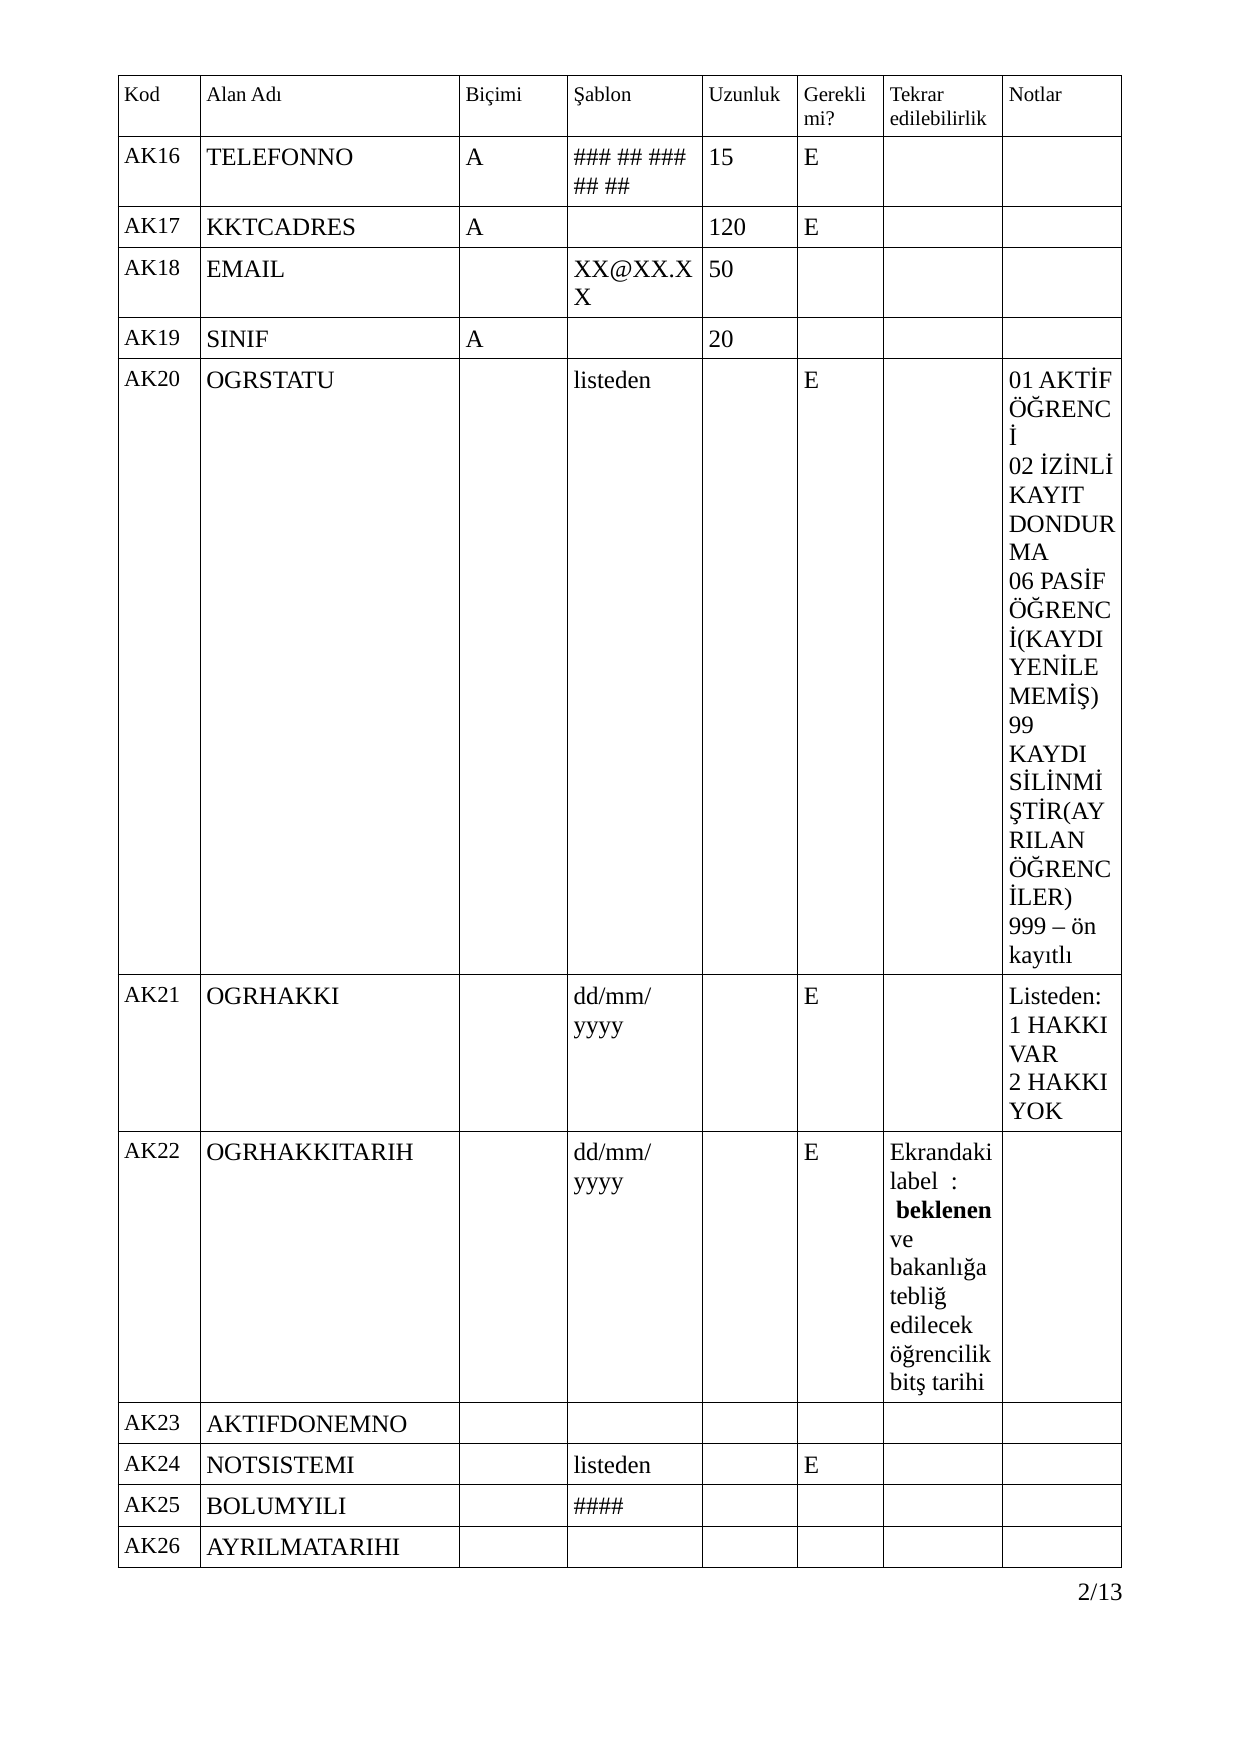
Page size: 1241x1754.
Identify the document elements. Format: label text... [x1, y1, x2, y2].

table_cell KKTCADRES [201, 207, 459, 247]
table_cell [884, 359, 1002, 974]
table_cell [460, 359, 567, 974]
table_cell [1003, 137, 1121, 206]
table_cell XX@XX.XX [568, 248, 702, 317]
table_cell [884, 207, 1002, 247]
table_cell AK18 [119, 248, 200, 317]
table_cell [798, 1527, 883, 1567]
table_header Alan Adı [201, 76, 459, 136]
table_cell A [460, 137, 567, 206]
table_cell [703, 359, 797, 974]
table_cell [1003, 1444, 1121, 1484]
table_cell [703, 1444, 797, 1484]
table_cell [460, 1485, 567, 1526]
table_cell [568, 1527, 702, 1567]
table_header Kod [119, 76, 200, 136]
table_cell [703, 1485, 797, 1526]
table_header Biçimi [460, 76, 567, 136]
table_header Şablon [568, 76, 702, 136]
table_cell E [798, 1132, 883, 1402]
table_cell OGRHAKKI [201, 975, 459, 1131]
table_cell 50 [703, 248, 797, 317]
table_cell [703, 1527, 797, 1567]
table_cell [460, 1444, 567, 1484]
table_cell [460, 248, 567, 317]
table_cell [884, 1403, 1002, 1443]
table_cell [1003, 1527, 1121, 1567]
table_cell AK20 [119, 359, 200, 974]
table_cell [460, 1527, 567, 1567]
table_cell Ekrandaki label : beklenen ve bakanlığa tebliğ edilecek öğrencilik bitş tarihi [884, 1132, 1002, 1402]
table_cell SINIF [201, 318, 459, 358]
table_cell [884, 248, 1002, 317]
table_cell EMAIL [201, 248, 459, 317]
table_cell 20 [703, 318, 797, 358]
table_cell E [798, 975, 883, 1131]
table_cell AK26 [119, 1527, 200, 1567]
table_cell AKTIFDONEMNO [201, 1403, 459, 1443]
table_cell AK17 [119, 207, 200, 247]
table_cell AK24 [119, 1444, 200, 1484]
table_cell [884, 1444, 1002, 1484]
table_cell [568, 1403, 702, 1443]
table_cell AK19 [119, 318, 200, 358]
table_cell AK21 [119, 975, 200, 1131]
table_header Uzunluk [703, 76, 797, 136]
table_cell listeden [568, 1444, 702, 1484]
table_cell E [798, 359, 883, 974]
table_cell OGRHAKKITARIH [201, 1132, 459, 1402]
table_cell [568, 318, 702, 358]
table_cell [798, 248, 883, 317]
table_cell [1003, 318, 1121, 358]
table_cell [798, 1403, 883, 1443]
table_cell [460, 1132, 567, 1402]
table_cell 01 AKTİF ÖĞRENCİ 02 İZİNLİ KAYIT DONDURMA 06 PASİF ÖĞRENCİ(KAYDI YENİLEMEMİŞ) 99 KAYDI SİLİNMİŞTİR(AYRILAN ÖĞRENCİLER) 999 – ön kayıtlı [1003, 359, 1121, 974]
table_cell 15 [703, 137, 797, 206]
table_cell [884, 1485, 1002, 1526]
table_cell TELEFONNO [201, 137, 459, 206]
table_cell NOTSISTEMI [201, 1444, 459, 1484]
table_cell [703, 1132, 797, 1402]
table_cell E [798, 207, 883, 247]
table_cell BOLUMYILI [201, 1485, 459, 1526]
table_cell AK25 [119, 1485, 200, 1526]
table_cell [1003, 248, 1121, 317]
table_cell AK23 [119, 1403, 200, 1443]
table_cell listeden [568, 359, 702, 974]
table_cell [1003, 1485, 1121, 1526]
table_cell ### ## ### ## ## [568, 137, 702, 206]
table_cell [703, 1403, 797, 1443]
table_cell [460, 975, 567, 1131]
table_header Tekrar edilebilirlik [884, 76, 1002, 136]
table_cell [460, 1403, 567, 1443]
table_cell OGRSTATU [201, 359, 459, 974]
table_cell dd/mm/yyyy [568, 1132, 702, 1402]
table_cell [798, 1485, 883, 1526]
table_cell dd/mm/yyyy [568, 975, 702, 1131]
table_cell [884, 137, 1002, 206]
table_cell [884, 1527, 1002, 1567]
table_cell E [798, 137, 883, 206]
table_cell [884, 318, 1002, 358]
table_cell [703, 975, 797, 1131]
table_cell 120 [703, 207, 797, 247]
table_cell A [460, 318, 567, 358]
table_header Gerekli mi? [798, 76, 883, 136]
table_cell A [460, 207, 567, 247]
table_cell AK22 [119, 1132, 200, 1402]
table_header Notlar [1003, 76, 1121, 136]
table_cell AK16 [119, 137, 200, 206]
table_cell [884, 975, 1002, 1131]
table_cell #### [568, 1485, 702, 1526]
table_cell [568, 207, 702, 247]
table_cell [798, 318, 883, 358]
table_cell Listeden: 1 HAKKI VAR 2 HAKKI YOK [1003, 975, 1121, 1131]
table_cell [1003, 1403, 1121, 1443]
table_cell E [798, 1444, 883, 1484]
table_cell AYRILMATARIHI [201, 1527, 459, 1567]
table_cell [1003, 207, 1121, 247]
table_cell [1003, 1132, 1121, 1402]
